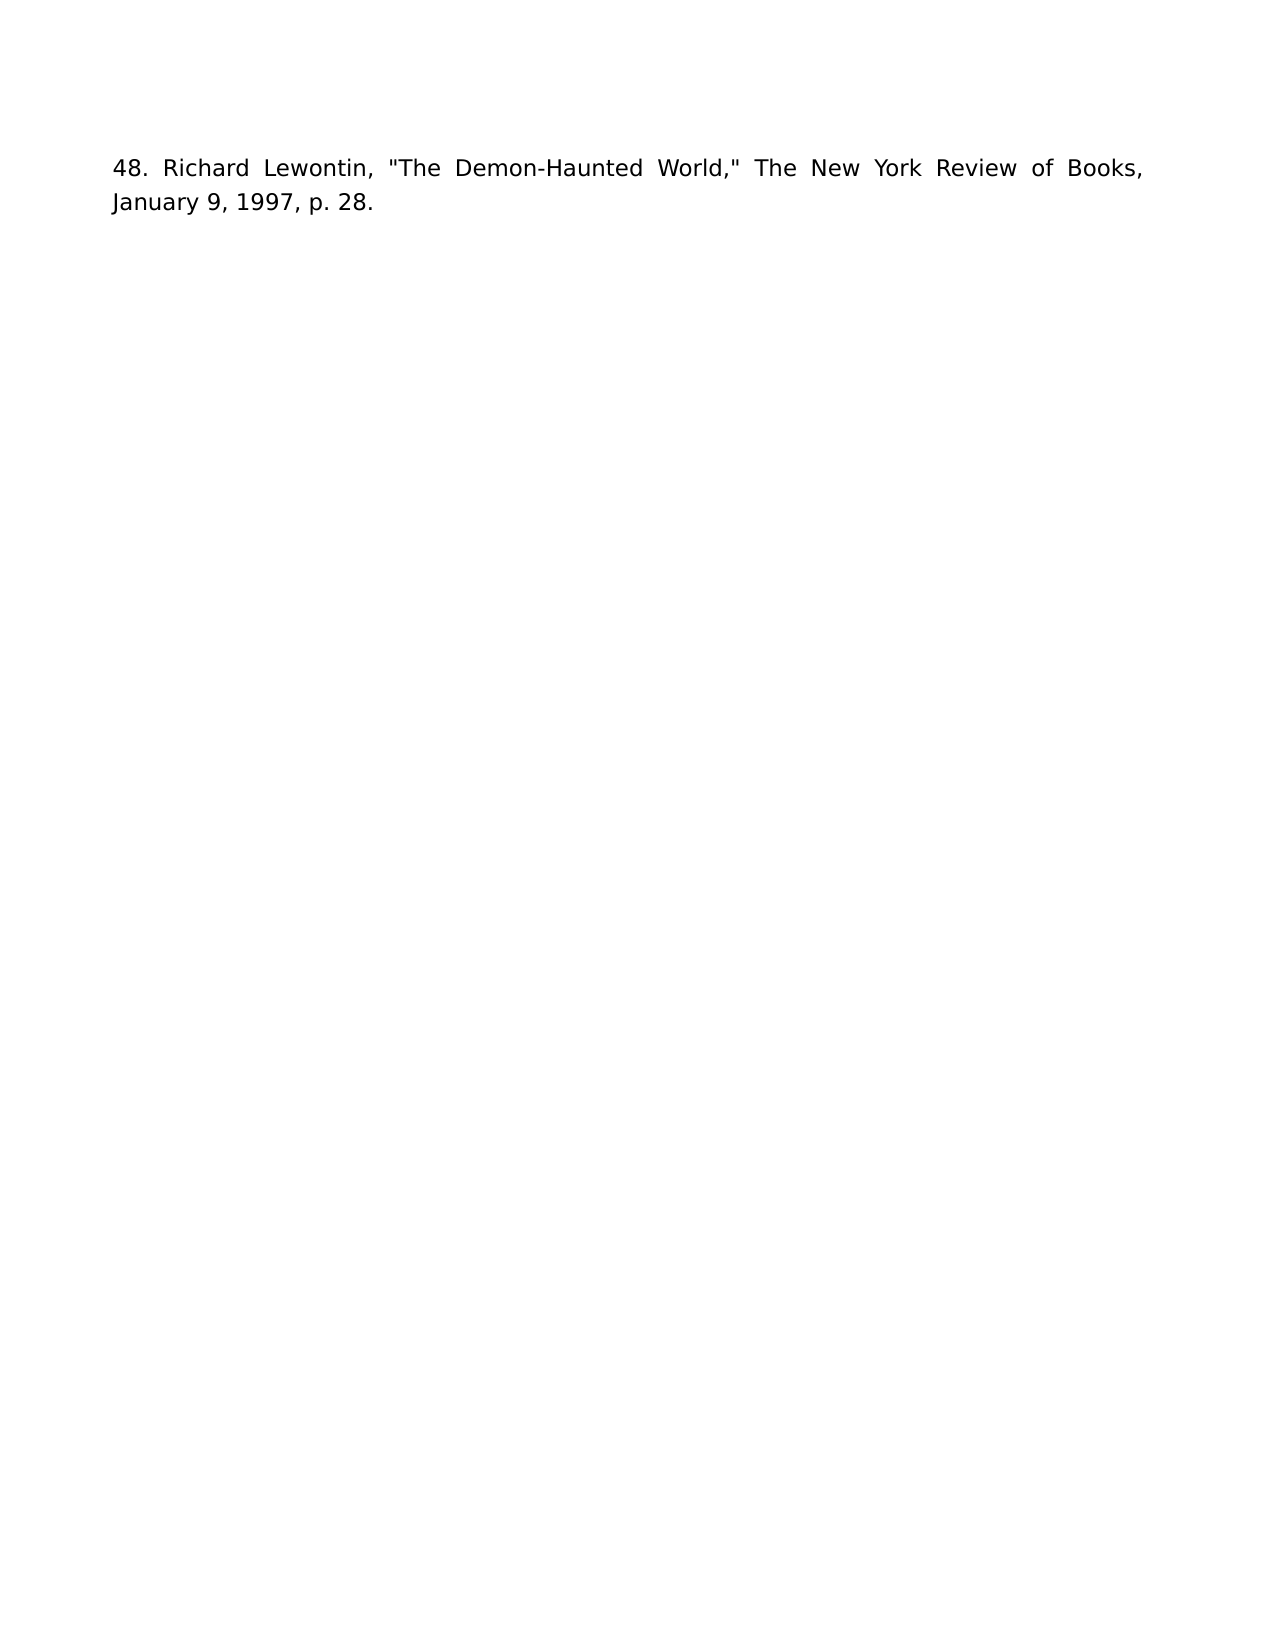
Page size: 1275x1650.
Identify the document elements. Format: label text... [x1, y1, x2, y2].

text 48. Richard Lewontin, "The Demon-Haunted World," The New York Review of Books, January 9, 1997, p. 28. [112, 150, 1145, 217]
